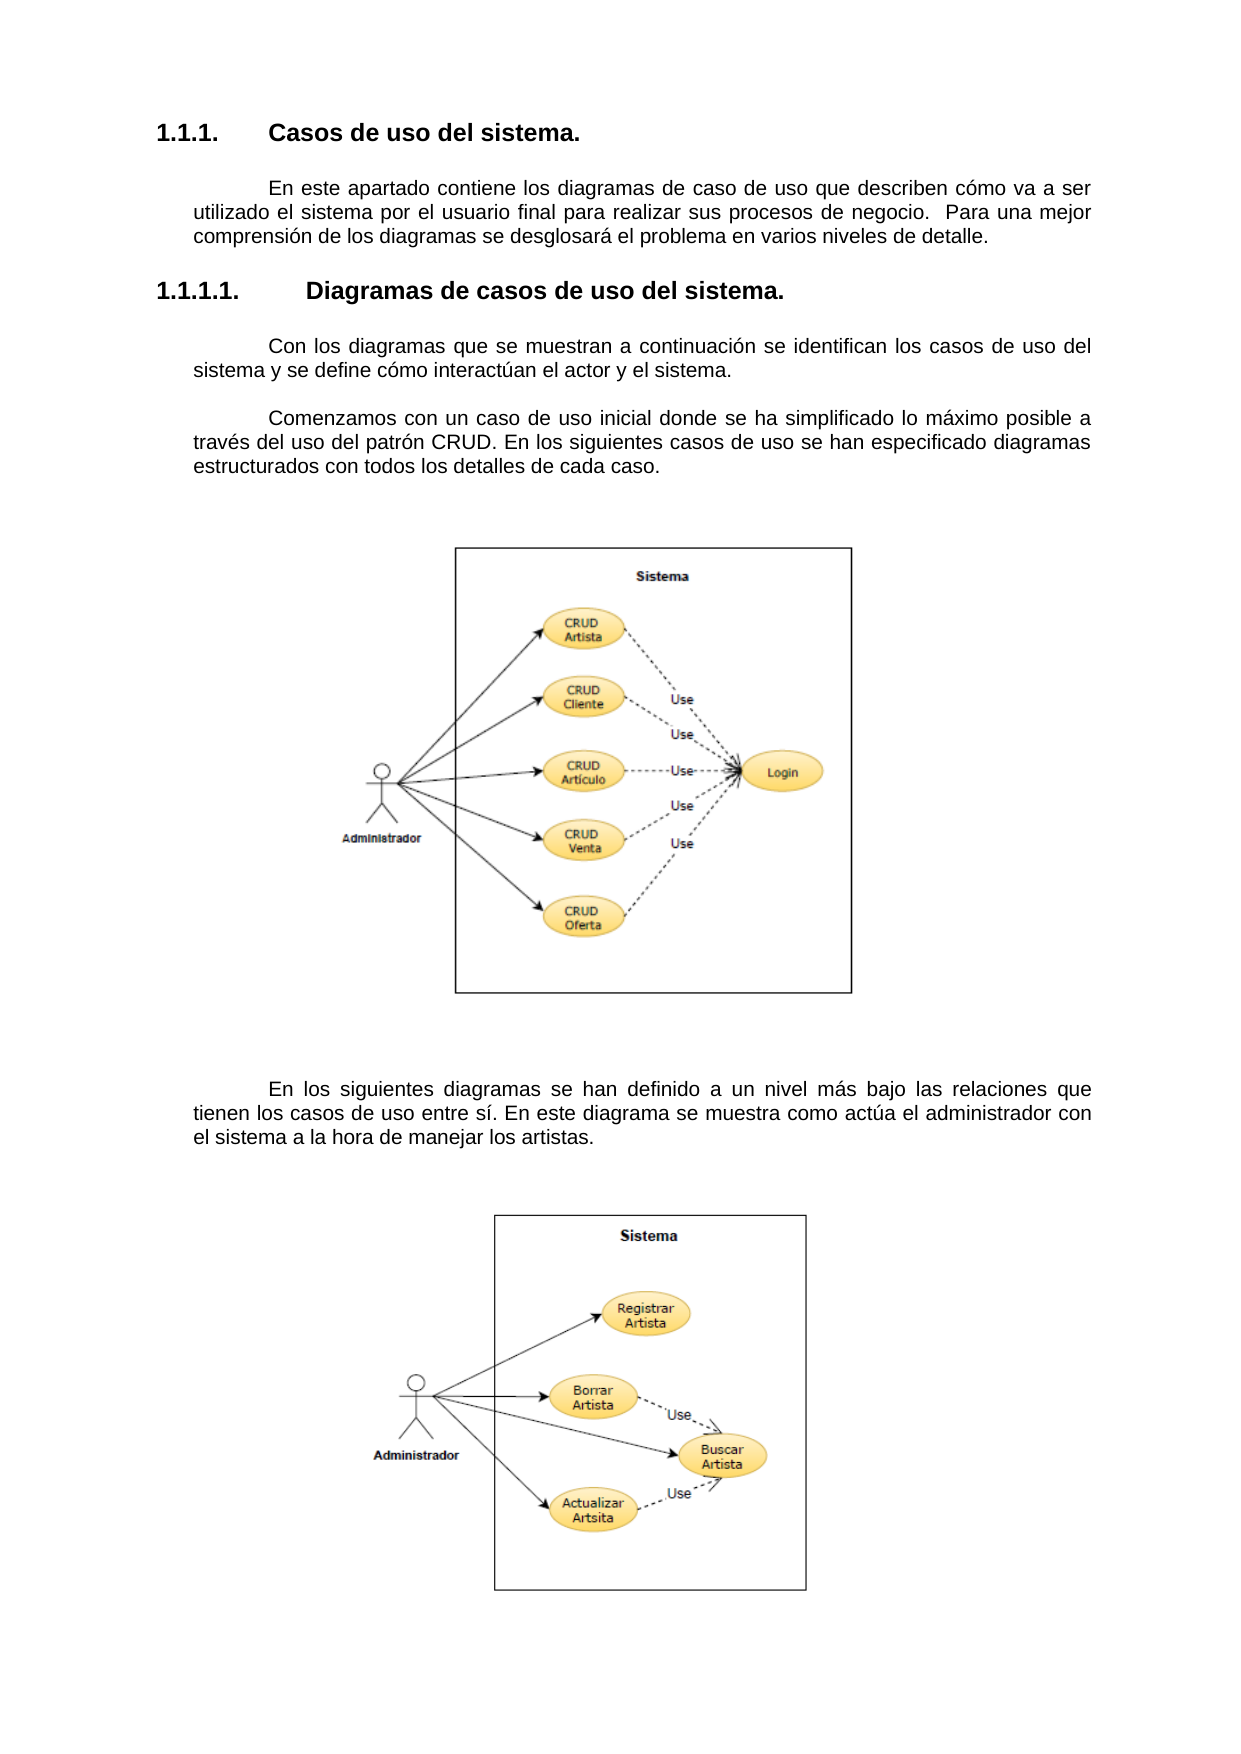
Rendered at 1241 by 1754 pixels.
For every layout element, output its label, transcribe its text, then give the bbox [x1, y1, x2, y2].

text En este apartado contiene los diagramas de caso de uso que describen cómo va a ser utilizado el sistema por el usuario final para realizar sus procesos de negocio. Para una mejor comprensión de los diagramas se desglosará el problema en varios niveles de detalle. [193, 176, 1093, 247]
list Casos de uso del sistema. [156, 118, 1093, 147]
text Con los diagramas que se muestran a continuación se identifican los casos de uso del sistema y se define cómo interactúan el actor y el sistema. [193, 334, 1093, 382]
picture [332, 535, 872, 1005]
list Diagramas de casos de uso del sistema. [156, 276, 1093, 305]
text Comenzamos con un caso de uso inicial donde se ha simplificado lo máximo posible a través del uso del patrón CRUD. En los siguientes casos de uso se han especificado diagramas estructurados con todos los detalles de cada caso. [193, 406, 1093, 477]
text En los siguientes diagramas se han definido a un nivel más bajo las relaciones que tienen los casos de uso entre sí. En este diagrama se muestra como actúa el administrador con el sistema a la hora de manejar los artistas. [193, 1077, 1093, 1149]
picture [363, 1183, 858, 1634]
